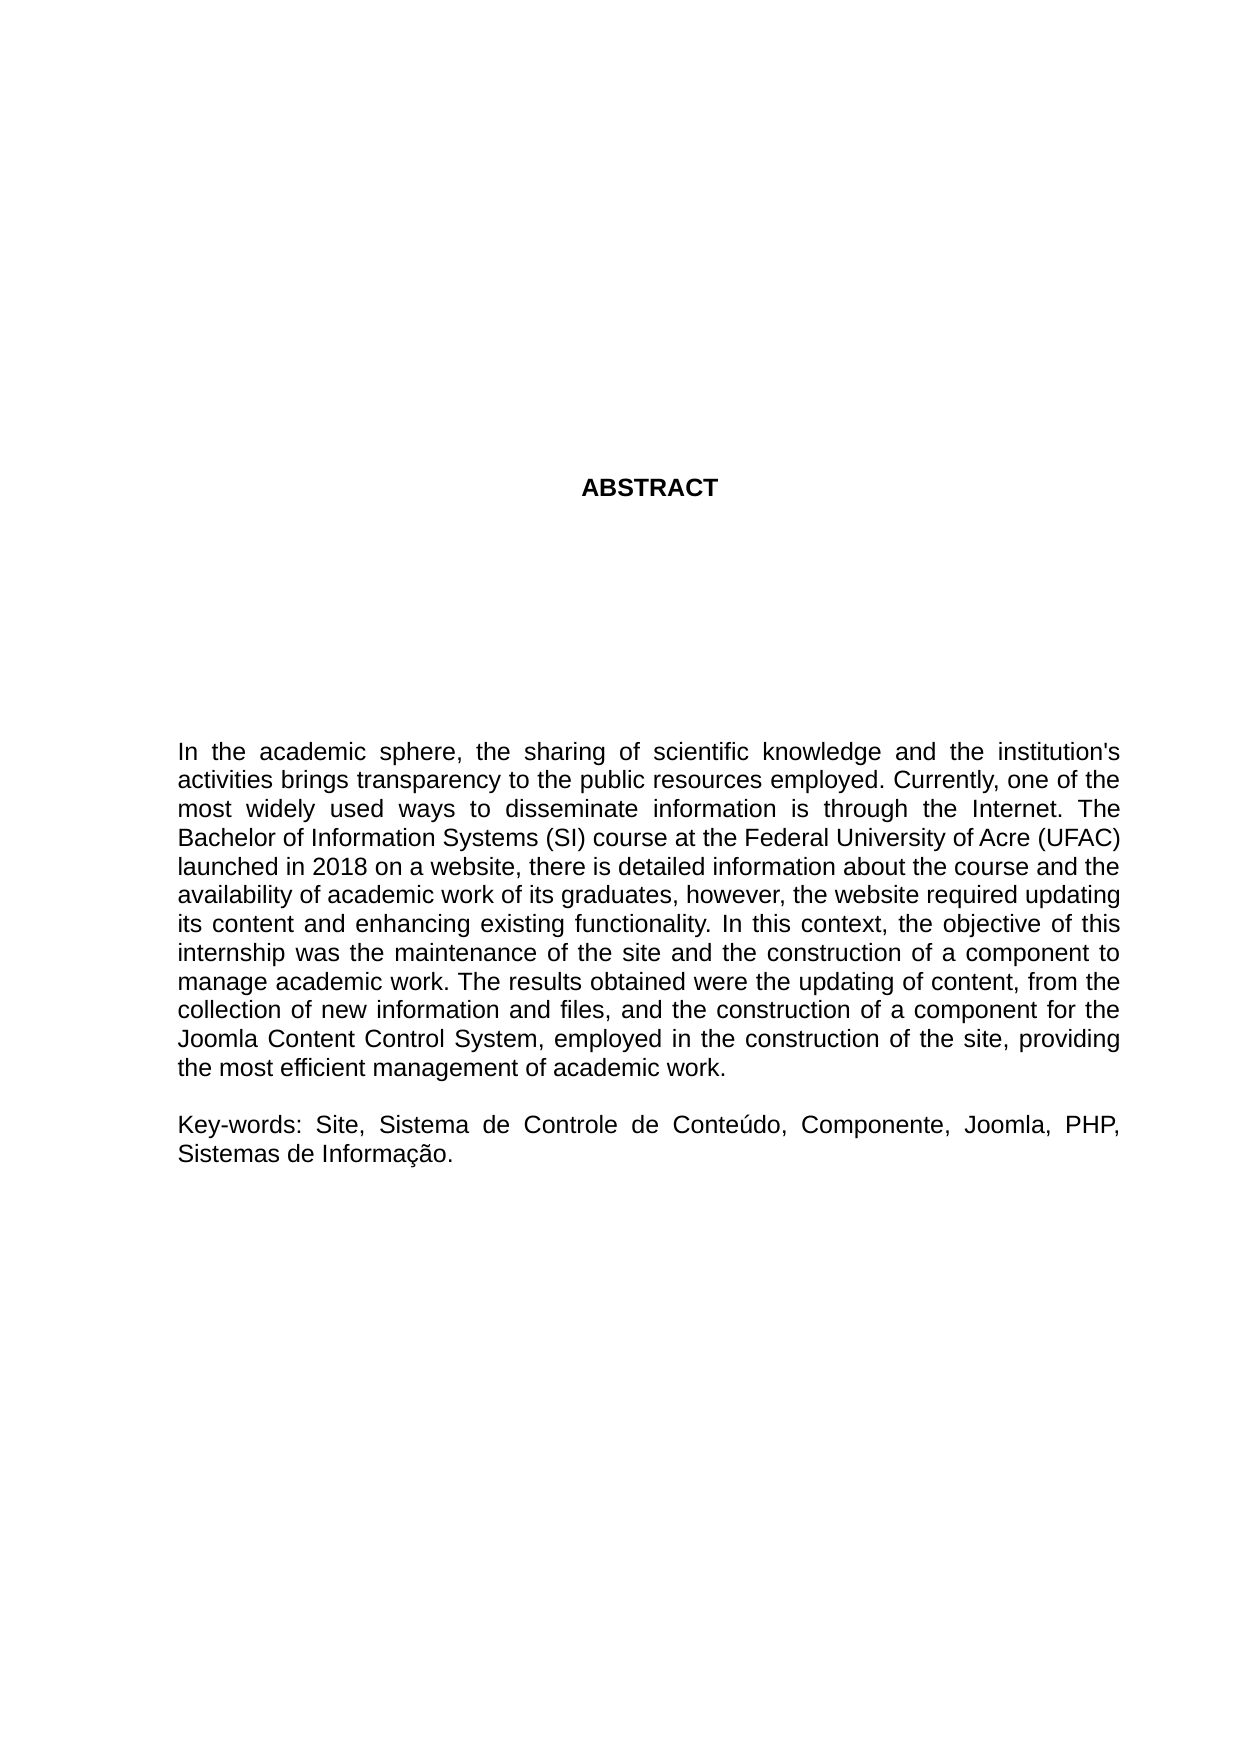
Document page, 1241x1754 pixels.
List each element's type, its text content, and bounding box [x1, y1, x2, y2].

text Abstract [177, 472, 1122, 501]
text In the academic sphere, the sharing of scientific knowledge and the institution's activities brings transparency to the public resources employed. Currently, one of the most widely used ways to disseminate information is through the Internet. The Bachelor of Information Systems (SI) course at the Federal University of Acre (UFAC) launched in 2018 on a website, there is detailed information about the course and the availability of academic work of its graduates, however, the website required updating its content and enhancing existing functionality. In this context, the objective of this internship was the maintenance of the site and the construction of a component to manage academic work. The results obtained were the updating of content, from the collection of new information and files, and the construction of a component for the Joomla Content Control System, employed in the construction of the site, providing the most efficient management of academic work. [177, 737, 1122, 1082]
text Key-words: Site, Sistema de Controle de Conteúdo, Componente, Joomla, PHP, Sistemas de Informação. [177, 1110, 1122, 1168]
